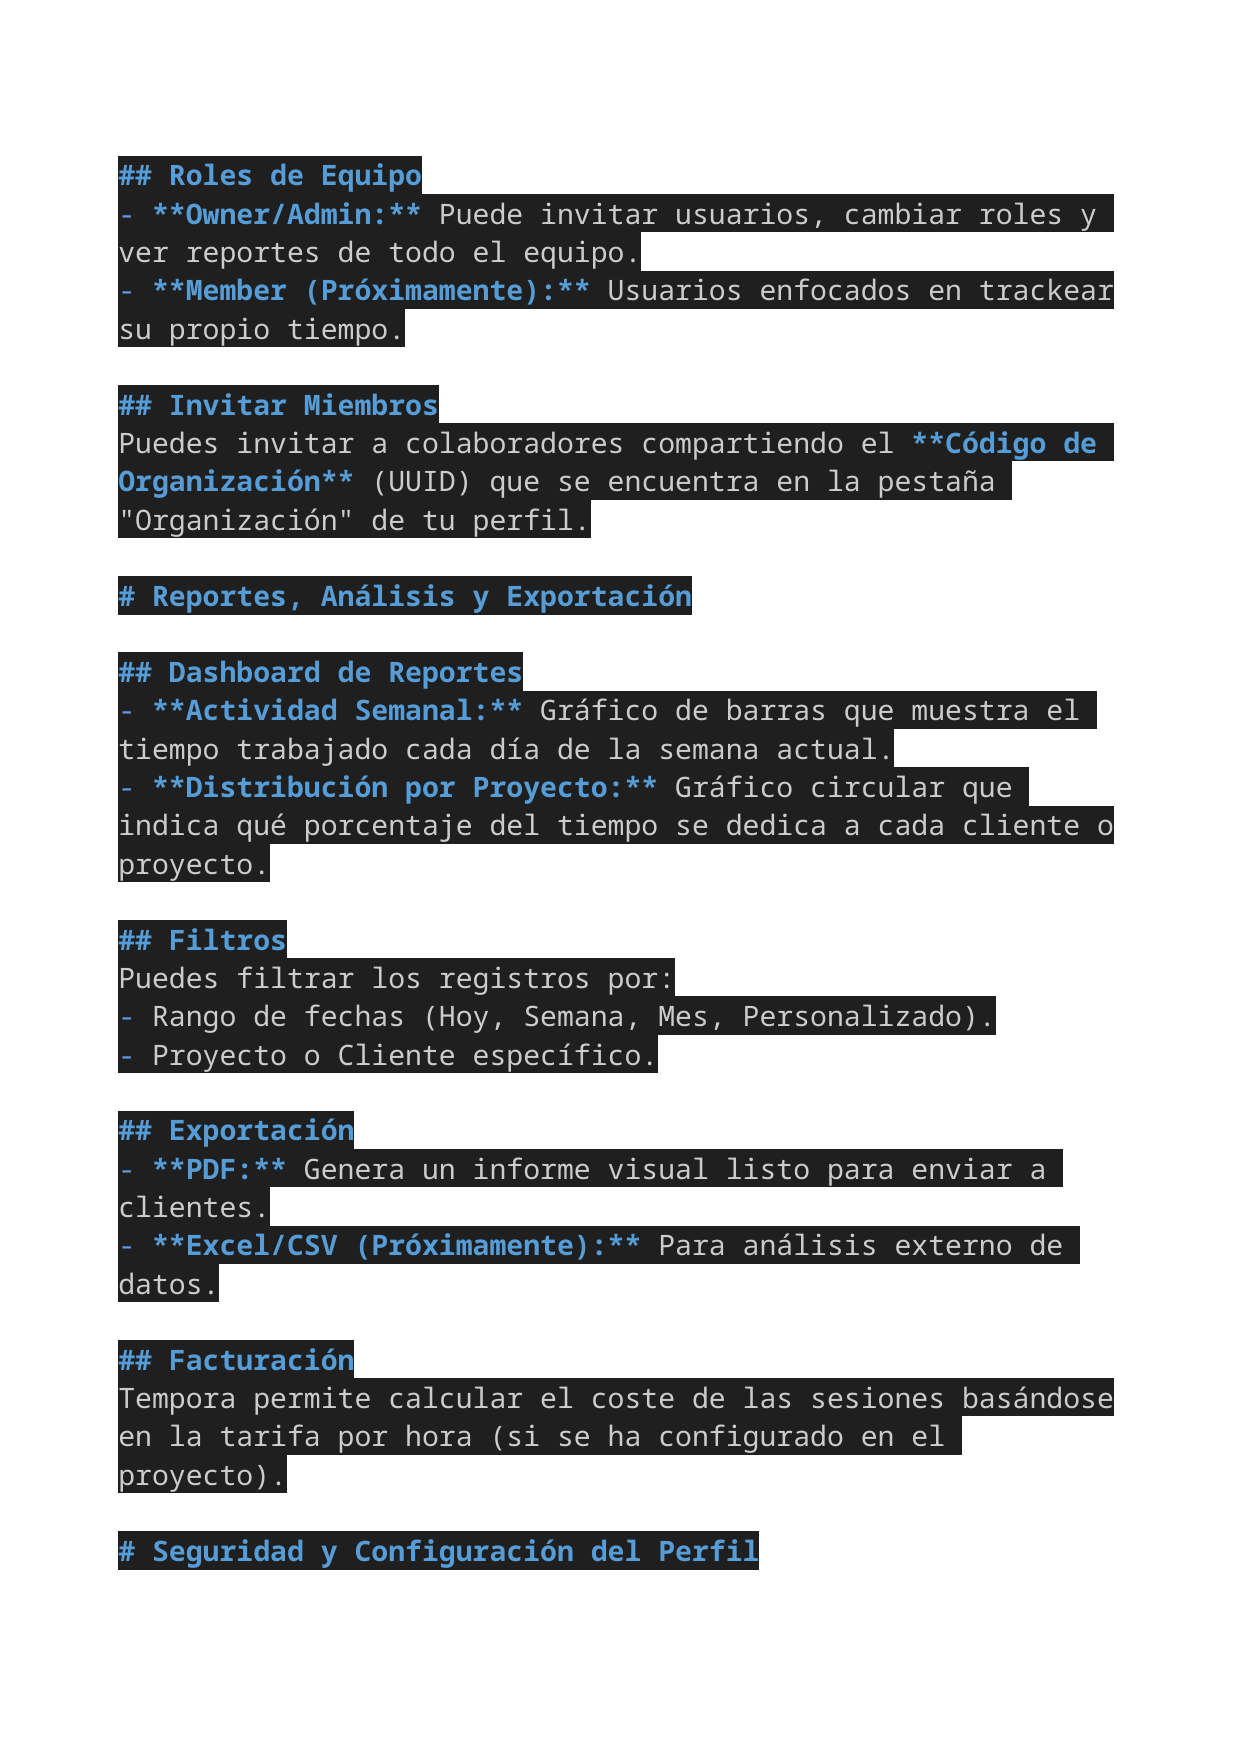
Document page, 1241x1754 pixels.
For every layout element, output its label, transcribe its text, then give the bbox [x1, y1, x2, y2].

text # Reportes, Análisis y Exportación [118, 576, 1122, 615]
text - Rango de fechas (Hoy, Semana, Mes, Personalizado). [118, 996, 1122, 1035]
text # Seguridad y Configuración del Perfil [118, 1531, 1122, 1570]
text ## Exportación [118, 1111, 1122, 1149]
text Puedes filtrar los registros por: [118, 958, 1122, 996]
text - Proyecto o Cliente específico. [118, 1035, 1122, 1073]
text ## Roles de Equipo [118, 156, 1122, 194]
text - **Owner/Admin:** Puede invitar usuarios, cambiar roles y ver reportes de todo el equipo. [118, 194, 1122, 271]
text - **Distribución por Proyecto:** Gráfico circular que indica qué porcentaje del tiempo se dedica a cada cliente o proyecto. [118, 767, 1122, 882]
text - **Excel/CSV (Próximamente):** Para análisis externo de datos. [118, 1226, 1122, 1302]
text ## Filtros [118, 920, 1122, 958]
text - **Actividad Semanal:** Gráfico de barras que muestra el tiempo trabajado cada día de la semana actual. [118, 691, 1122, 767]
text ## Dashboard de Reportes [118, 652, 1122, 691]
text Tempora permite calcular el coste de las sesiones basándose en la tarifa por hora (si se ha configurado en el proyecto). [118, 1378, 1122, 1493]
text - **Member (Próximamente):** Usuarios enfocados en trackear su propio tiempo. [118, 271, 1122, 347]
text Puedes invitar a colaboradores compartiendo el **Código de Organización** (UUID) que se encuentra en la pestaña "Organización" de tu perfil. [118, 423, 1122, 538]
text ## Invitar Miembros [118, 385, 1122, 423]
text ## Facturación [118, 1340, 1122, 1378]
text - **PDF:** Genera un informe visual listo para enviar a clientes. [118, 1149, 1122, 1226]
